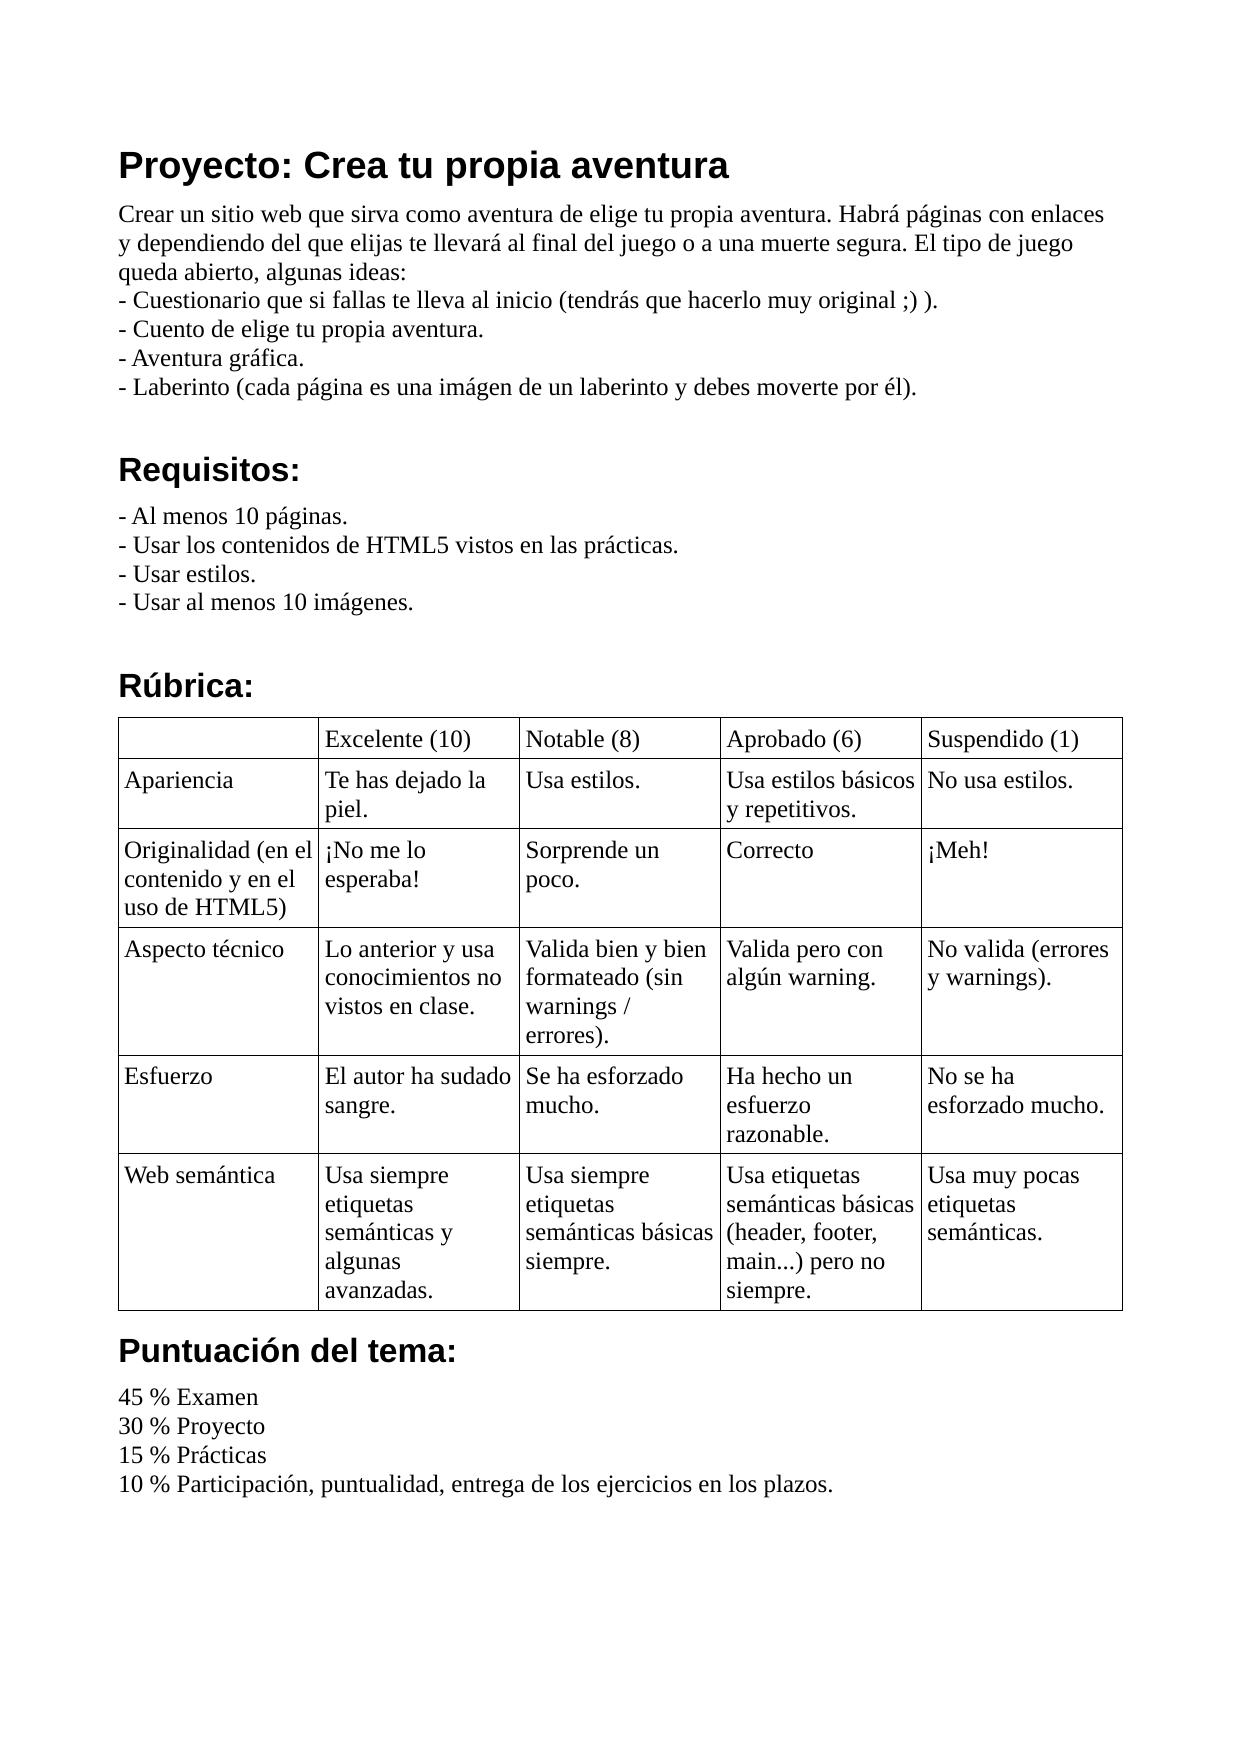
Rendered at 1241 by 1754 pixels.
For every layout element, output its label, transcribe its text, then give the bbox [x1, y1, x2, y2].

table_cell Ha hecho un esfuerzo razonable. [721, 1056, 921, 1153]
table_cell Aspecto técnico [119, 928, 318, 1054]
table_header Aprobado (6) [721, 718, 921, 758]
text - Al menos 10 páginas. [118, 501, 1122, 530]
table_cell No usa estilos. [922, 759, 1122, 828]
table_cell Se ha esforzado mucho. [520, 1056, 720, 1153]
subtitle Requisitos: [118, 450, 1122, 489]
table_header [119, 718, 318, 758]
text - Aventura gráfica. [118, 343, 1122, 372]
table_cell Usa siempre etiquetas semánticas y algunas avanzadas. [319, 1154, 519, 1309]
table_cell ¡No me lo esperaba! [319, 829, 519, 927]
table_cell El autor ha sudado sangre. [319, 1056, 519, 1153]
table_cell Valida pero con algún warning. [721, 928, 921, 1054]
table_cell Te has dejado la piel. [319, 759, 519, 828]
table_cell Usa etiquetas semánticas básicas (header, footer, main...) pero no siempre. [721, 1154, 921, 1309]
table_cell Sorprende un poco. [520, 829, 720, 927]
table_header Suspendido (1) [922, 718, 1122, 758]
text - Cuento de elige tu propia aventura. [118, 314, 1122, 343]
table_cell Usa estilos básicos y repetitivos. [721, 759, 921, 828]
text - Cuestionario que si fallas te lleva al inicio (tendrás que hacerlo muy original ;) ). [118, 286, 1122, 314]
text - Usar estilos. [118, 559, 1122, 587]
table_cell Usa muy pocas etiquetas semánticas. [922, 1154, 1122, 1309]
table_cell ¡Meh! [922, 829, 1122, 927]
table_cell Web semántica [119, 1154, 318, 1309]
text - Laberinto (cada página es una imágen de un laberinto y debes moverte por él). [118, 372, 1122, 401]
text Crear un sitio web que sirva como aventura de elige tu propia aventura. Habrá páginas con enlaces y dependiendo del que elijas te llevará al final del juego o a una muerte segura. El tipo de juego queda abierto, algunas ideas: [118, 199, 1122, 286]
text - Usar los contenidos de HTML5 vistos en las prácticas. [118, 530, 1122, 559]
table_cell Usa estilos. [520, 759, 720, 828]
table_cell Apariencia [119, 759, 318, 828]
text 30 % Proyecto [118, 1411, 1122, 1440]
table_cell Originalidad (en el contenido y en el uso de HTML5) [119, 829, 318, 927]
text 45 % Examen [118, 1382, 1122, 1411]
table_cell Usa siempre etiquetas semánticas básicas siempre. [520, 1154, 720, 1309]
text - Usar al menos 10 imágenes. [118, 587, 1122, 616]
table_cell Valida bien y bien formateado (sin warnings / errores). [520, 928, 720, 1054]
table_cell No valida (errores y warnings). [922, 928, 1122, 1054]
text 10 % Participación, puntualidad, entrega de los ejercicios en los plazos. [118, 1469, 1122, 1497]
text 15 % Prácticas [118, 1440, 1122, 1469]
subtitle Proyecto: Crea tu propia aventura [118, 143, 1122, 187]
table_cell No se ha esforzado mucho. [922, 1056, 1122, 1153]
subtitle Rúbrica: [118, 666, 1122, 704]
table_cell Esfuerzo [119, 1056, 318, 1153]
subtitle Puntuación del tema: [118, 1331, 1122, 1370]
table_cell Correcto [721, 829, 921, 927]
table_header Excelente (10) [319, 718, 519, 758]
table_cell Lo anterior y usa conocimientos no vistos en clase. [319, 928, 519, 1054]
table_header Notable (8) [520, 718, 720, 758]
